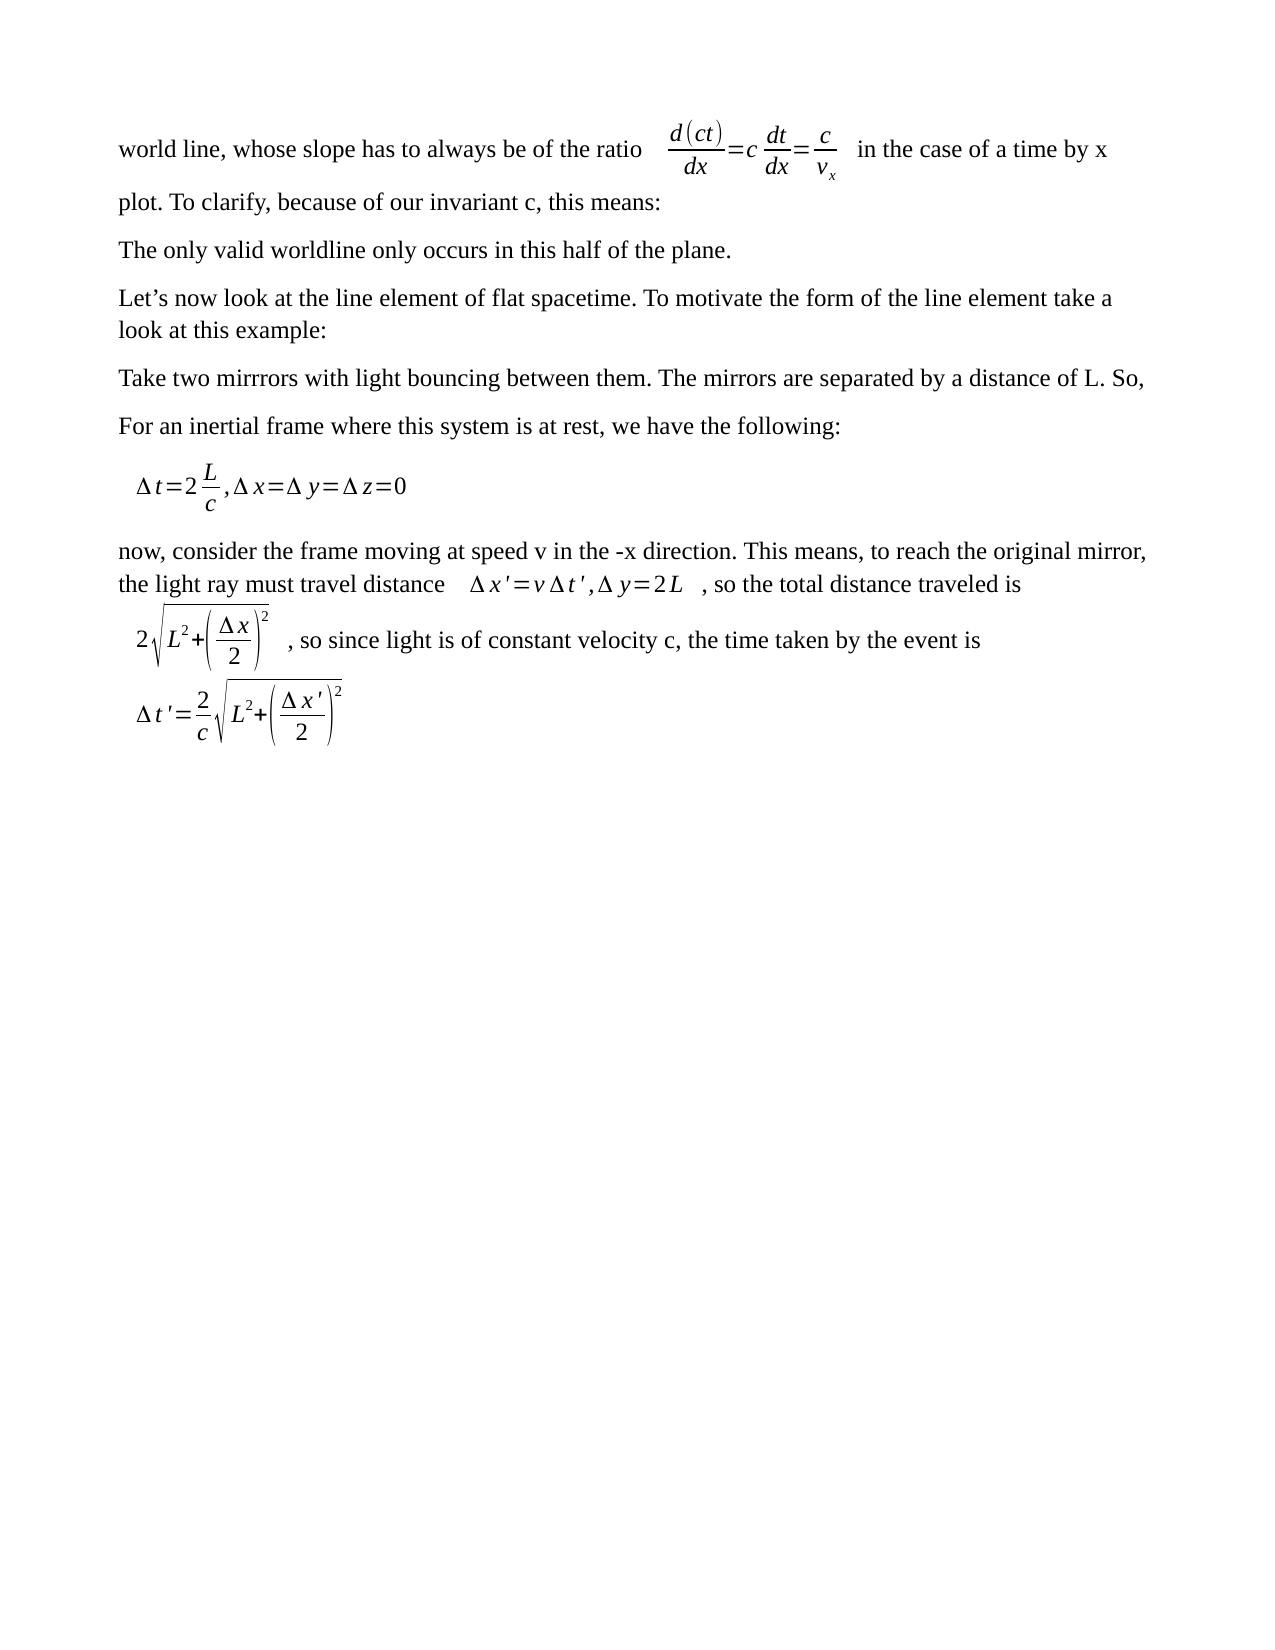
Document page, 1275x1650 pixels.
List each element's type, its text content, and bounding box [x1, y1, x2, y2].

text These are 2 or 3D slices of our 4D spacetime, where time is one of the axes an for every point on the plot, called an event, we assign an inertial frame (t, x, y, z) to it. A particle on this plot traces out a world line, whose slope has to always be of the ratio in the case of a time by x plot. To clarify, because of our invariant c, this means: [118, 118, 1157, 216]
text now, consider the frame moving at speed v in the -x direction. This means, to reach the original mirror, the light ray must travel distance , so the total distance traveled is , so since light is of constant velocity c, the time taken by the event is [118, 536, 1157, 749]
text Take two mirrrors with light bouncing between them. The mirrors are separated by a distance of L. So, [118, 363, 1157, 392]
text For an inertial frame where this system is at rest, we have the following: [118, 411, 1157, 439]
text Let’s now look at the line element of flat spacetime. To motivate the form of the line element take a look at this example: [118, 283, 1157, 344]
text The only valid worldline only occurs in this half of the plane. [118, 235, 1157, 264]
